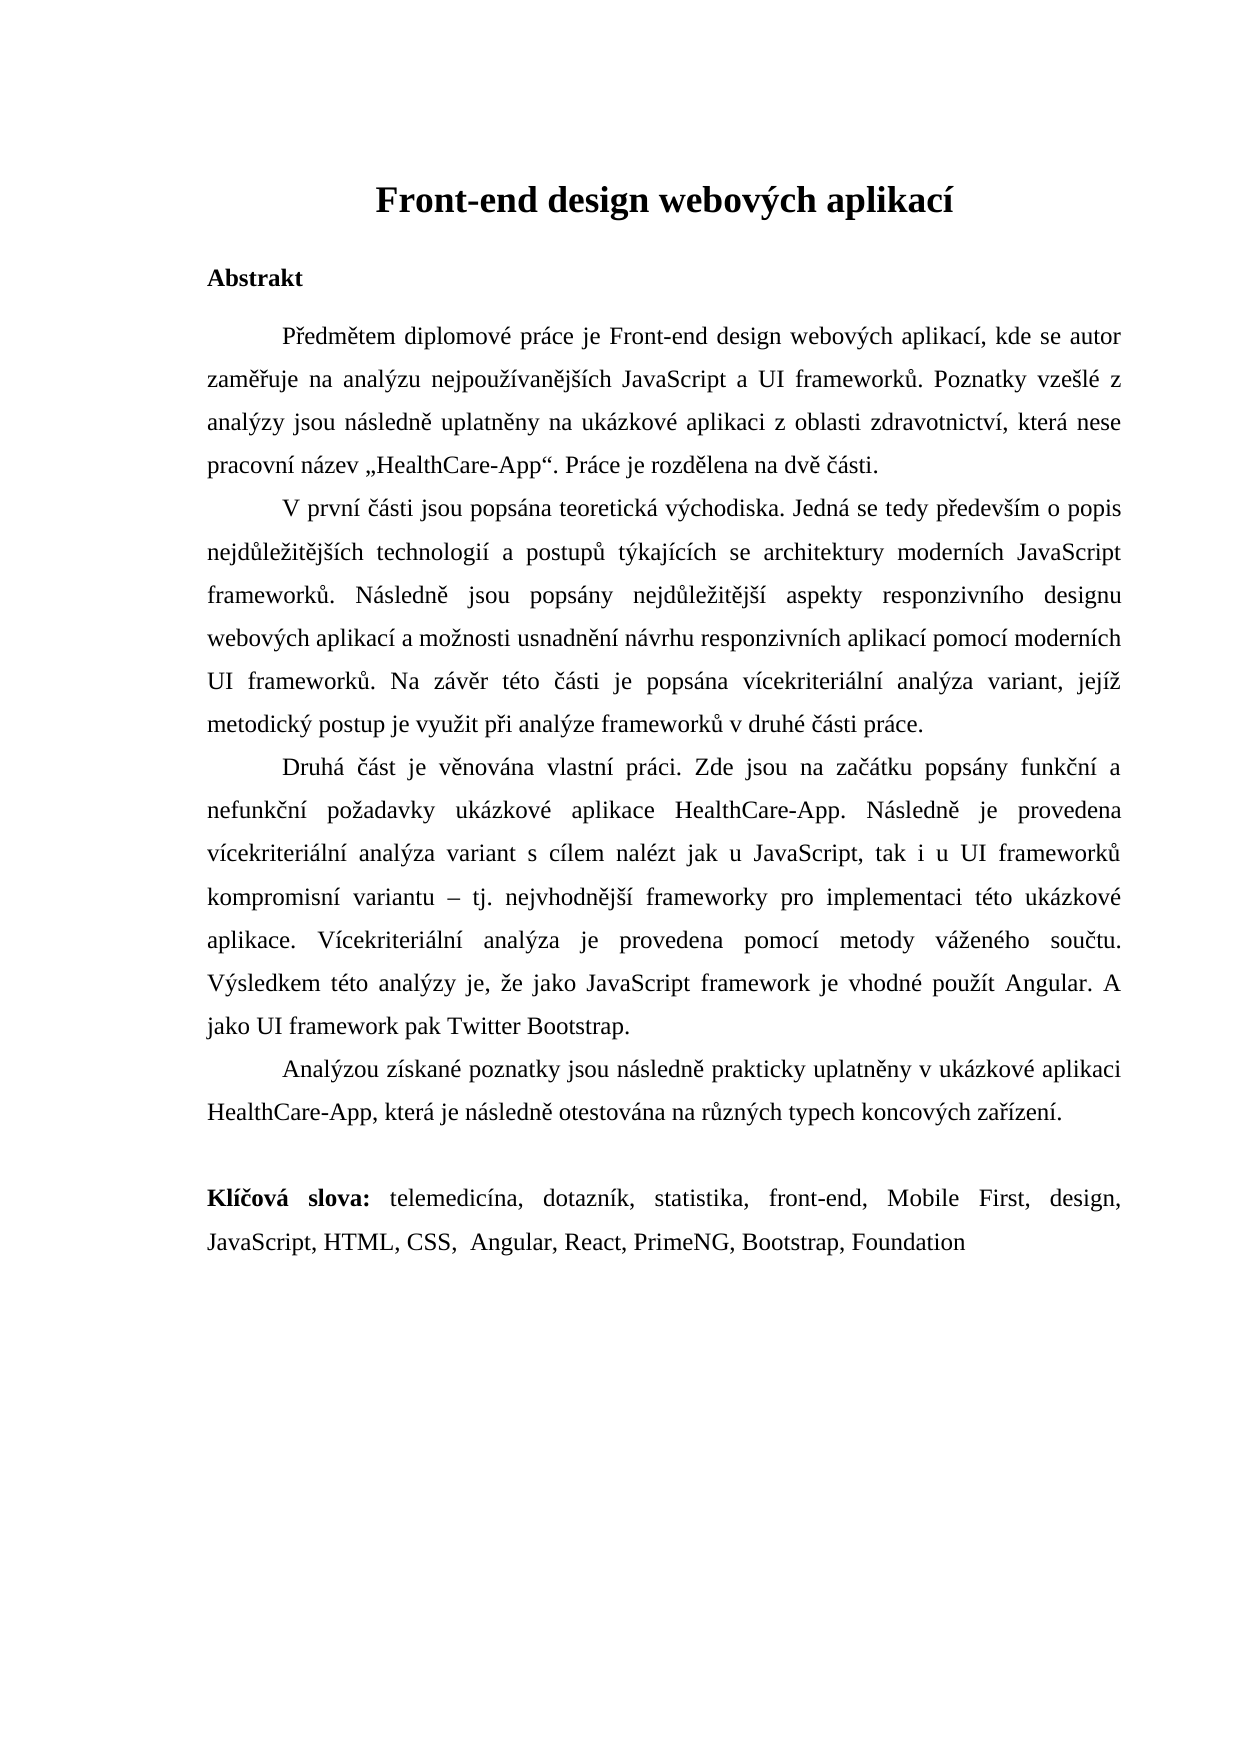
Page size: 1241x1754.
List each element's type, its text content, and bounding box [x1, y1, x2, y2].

text Abstrakt [207, 263, 1122, 292]
text Analýzou získané poznatky jsou následně prakticky uplatněny v ukázkové aplikaci HealthCare-App, která je následně otestována na různých typech koncových zařízení. [207, 1054, 1122, 1126]
text Předmětem diplomové práce je Front-end design webových aplikací, kde se autor zaměřuje na analýzu nejpoužívanějších JavaScript a UI frameworků. Poznatky vzešlé z analýzy jsou následně uplatněny na ukázkové aplikaci z oblasti zdravotnictví, která nese pracovní název „HealthCare-App“. Práce je rozdělena na dvě části. [207, 321, 1122, 479]
text V první části jsou popsána teoretická východiska. Jedná se tedy především o popis nejdůležitějších technologií a postupů týkajících se architektury moderních JavaScript frameworků. Následně jsou popsány nejdůležitější aspekty responzivního designu webových aplikací a možnosti usnadnění návrhu responzivních aplikací pomocí moderních UI frameworků. Na závěr této části je popsána vícekriteriální analýza variant, jejíž metodický postup je využit při analýze frameworků v druhé části práce. [207, 493, 1122, 738]
text Front-end design webových aplikací [207, 177, 1122, 220]
text Klíčová slova: telemedicína, dotazník, statistika, front-end, Mobile First, design, JavaScript, HTML, CSS, Angular, React, PrimeNG, Bootstrap, Foundation [207, 1183, 1122, 1255]
text Druhá část je věnována vlastní práci. Zde jsou na začátku popsány funkční a nefunkční požadavky ukázkové aplikace HealthCare-App. Následně je provedena vícekriteriální analýza variant s cílem nalézt jak u JavaScript, tak i u UI frameworků kompromisní variantu – tj. nejvhodnější frameworky pro implementaci této ukázkové aplikace. Vícekriteriální analýza je provedena pomocí metody váženého součtu. Výsledkem této analýzy je, že jako JavaScript framework je vhodné použít Angular. A jako UI framework pak Twitter Bootstrap. [207, 752, 1122, 1040]
